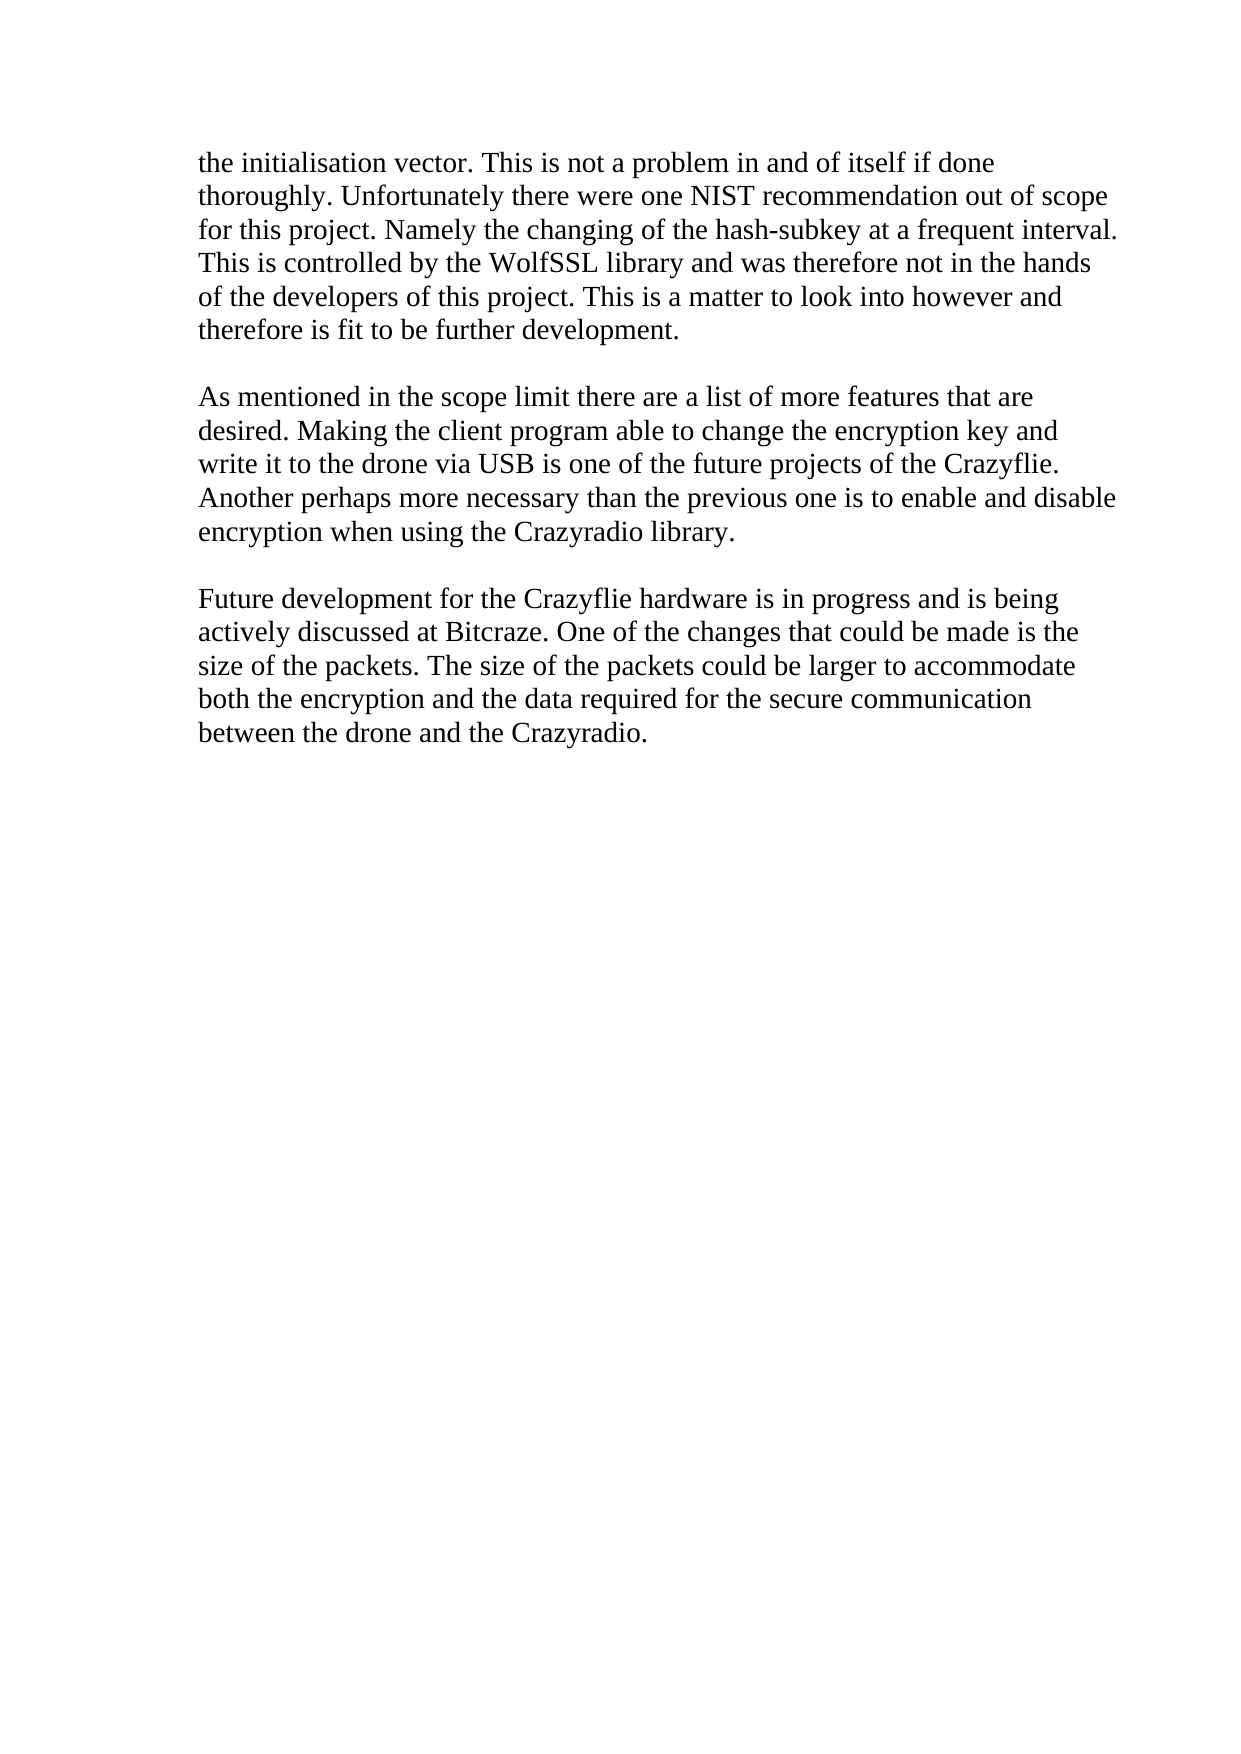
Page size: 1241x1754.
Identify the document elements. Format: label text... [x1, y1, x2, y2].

text Future development for the Crazyflie hardware is in progress and is being actively discussed at Bitcraze. One of the changes that could be made is the size of the packets. The size of the packets could be larger to accommodate both the encryption and the data required for the secure communication between the drone and the Crazyradio. [198, 581, 1119, 748]
text As mentioned in the scope limit there are a list of more features that are desired. Making the client program able to change the encryption key and write it to the drone via USB is one of the future projects of the Crazyflie. Another perhaps more necessary than the previous one is to enable and disable encryption when using the Crazyradio library. [198, 379, 1119, 547]
text the initialisation vector. This is not a problem in and of itself if done thoroughly. Unfortunately there were one NIST recommendation out of scope for this project. Namely the changing of the hash-subkey at a frequent interval. This is controlled by the WolfSSL library and was therefore not in the hands of the developers of this project. This is a matter to look into however and therefore is fit to be further development. [198, 145, 1119, 346]
